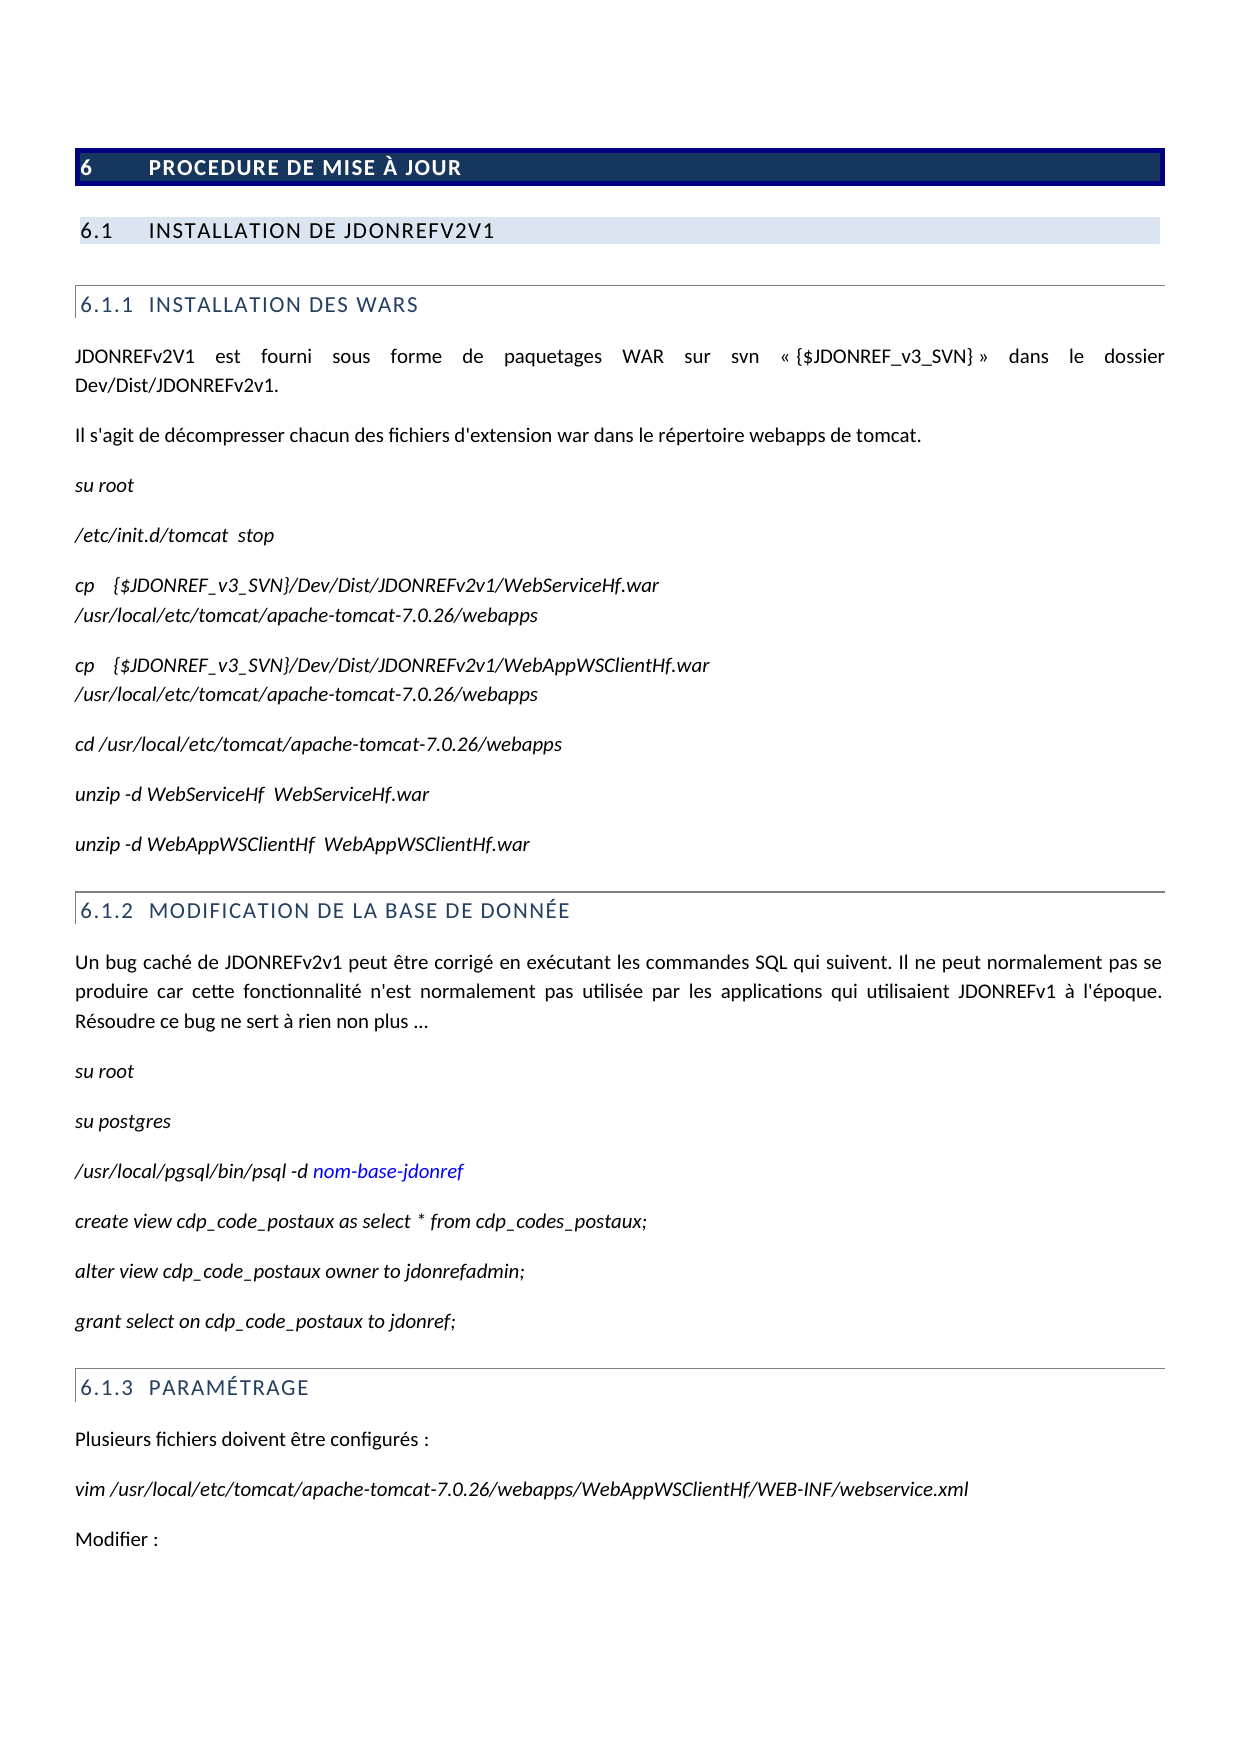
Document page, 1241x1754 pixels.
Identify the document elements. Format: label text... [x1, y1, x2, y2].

text /etc/init.d/tomcat stop [75, 523, 1165, 548]
text Modifier : [75, 1527, 1165, 1552]
text cp {$JDONREF_v3_SVN}/Dev/Dist/JDONREFv2v1/WebServiceHf.war /usr/local/etc/tomcat/apache-tomcat-7.0.26/webapps [75, 573, 1165, 627]
text create view cdp_code_postaux as select * from cdp_codes_postaux; [75, 1208, 1165, 1233]
subtitle Modification de la base de donnée [76, 893, 1165, 924]
subtitle Installation de JDONREFv2V1 [80, 217, 1160, 244]
text Un bug caché de JDONREFv2v1 peut être corrigé en exécutant les commandes SQL qui suivent. Il ne peut normalement pas se produire car cette fonctionnalité n'est normalement pas utilisée par les applications qui utilisaient JDONREFv1 à l'époque. Résoudre ce bug ne sert à rien non plus ... [75, 949, 1165, 1033]
text /usr/local/pgsql/bin/psql -d nom-base-jdonref [75, 1158, 1165, 1183]
text cp {$JDONREF_v3_SVN}/Dev/Dist/JDONREFv2v1/WebAppWSClientHf.war /usr/local/etc/tomcat/apache-tomcat-7.0.26/webapps [75, 652, 1165, 706]
text su root [75, 473, 1165, 498]
text JDONREFv2V1 est fourni sous forme de paquetages WAR sur svn « {$JDONREF_v3_SVN} » dans le dossier Dev/Dist/JDONREFv2v1. [75, 343, 1165, 398]
text Il s'agit de décompresser chacun des fichiers d'extension war dans le répertoire webapps de tomcat. [75, 423, 1165, 448]
text grant select on cdp_code_postaux to jdonref; [75, 1308, 1165, 1333]
subtitle PROCEDURE De mise à jour [80, 153, 1160, 181]
text su postgres [75, 1108, 1165, 1133]
text vim /usr/local/etc/tomcat/apache-tomcat-7.0.26/webapps/WebAppWSClientHf/WEB-INF/webservice.xml [75, 1477, 1165, 1502]
text unzip -d WebAppWSClientHf WebAppWSClientHf.war [75, 831, 1165, 856]
text unzip -d WebServiceHf WebServiceHf.war [75, 781, 1165, 806]
text Plusieurs fichiers doivent être configurés : [75, 1427, 1165, 1452]
text alter view cdp_code_postaux owner to jdonrefadmin; [75, 1258, 1165, 1283]
subtitle Paramétrage [76, 1369, 1165, 1402]
subtitle Installation des wars [76, 286, 1165, 318]
text su root [75, 1058, 1165, 1083]
text cd /usr/local/etc/tomcat/apache-tomcat-7.0.26/webapps [75, 731, 1165, 756]
